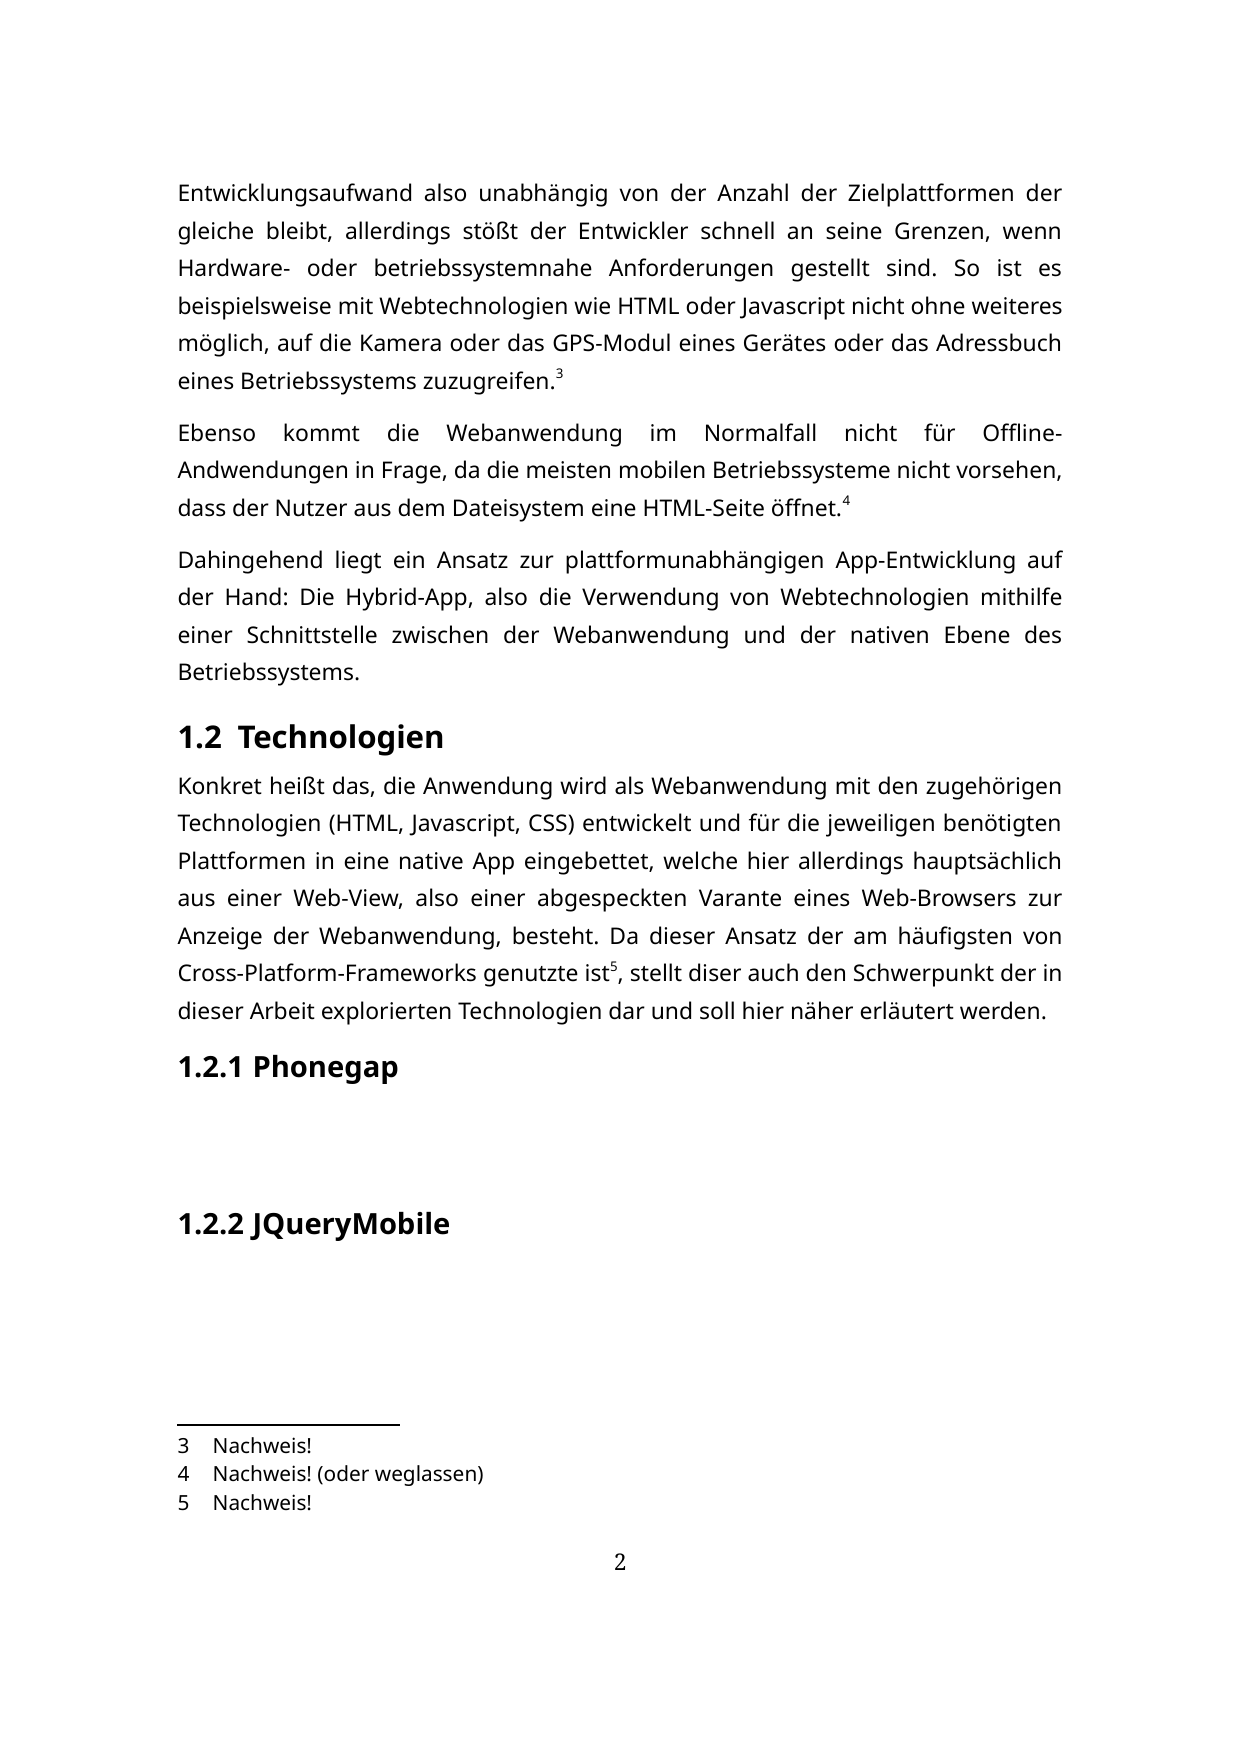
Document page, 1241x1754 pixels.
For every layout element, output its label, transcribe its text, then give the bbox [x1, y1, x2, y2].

text Nachweis! [177, 1488, 1063, 1516]
subtitle JQueryMobile [177, 1203, 1063, 1243]
text Dahingehend liegt ein Ansatz zur plattformunabhängigen App-Entwicklung auf der Hand: Die Hybrid-App, also die Verwendung von Webtechnologien mithilfe einer Schnittstelle zwischen der Webanwendung und der nativen Ebene des Betriebssystems. [177, 544, 1063, 688]
text Konkret heißt das, die Anwendung wird als Webanwendung mit den zugehörigen Technologien (HTML, Javascript, CSS) entwickelt und für die jeweiligen benötigten Plattformen in eine native App eingebettet, welche hier allerdings hauptsächlich aus einer Web-View, also einer abgespeckten Varante eines Web-Browsers zur Anzeige der Webanwendung, besteht. Da dieser Ansatz der am häufigsten von Cross-Platform-Frameworks genutzte ist, stellt diser auch den Schwerpunkt der in dieser Arbeit explorierten Technologien dar und soll hier näher erläutert werden. [177, 769, 1063, 1026]
subtitle Technologien [177, 715, 1063, 757]
text Entwicklungsaufwand also unabhängig von der Anzahl der Zielplattformen der gleiche bleibt, allerdings stößt der Entwickler schnell an seine Grenzen, wenn Hardware- oder betriebssystemnahe Anforderungen gestellt sind. So ist es beispielsweise mit Webtechnologien wie HTML oder Javascript nicht ohne weiteres möglich, auf die Kamera oder das GPS-Modul eines Gerätes oder das Adressbuch eines Betriebssystems zuzugreifen. [177, 177, 1063, 396]
subtitle Phonegap [177, 1047, 1063, 1086]
text Ebenso kommt die Webanwendung im Normalfall nicht für Offline-Andwendungen in Frage, da die meisten mobilen Betriebssysteme nicht vorsehen, dass der Nutzer aus dem Dateisystem eine HTML-Seite öffnet. [177, 417, 1063, 523]
text Nachweis! [177, 1431, 1063, 1459]
text Nachweis! (oder weglassen) [177, 1459, 1063, 1488]
